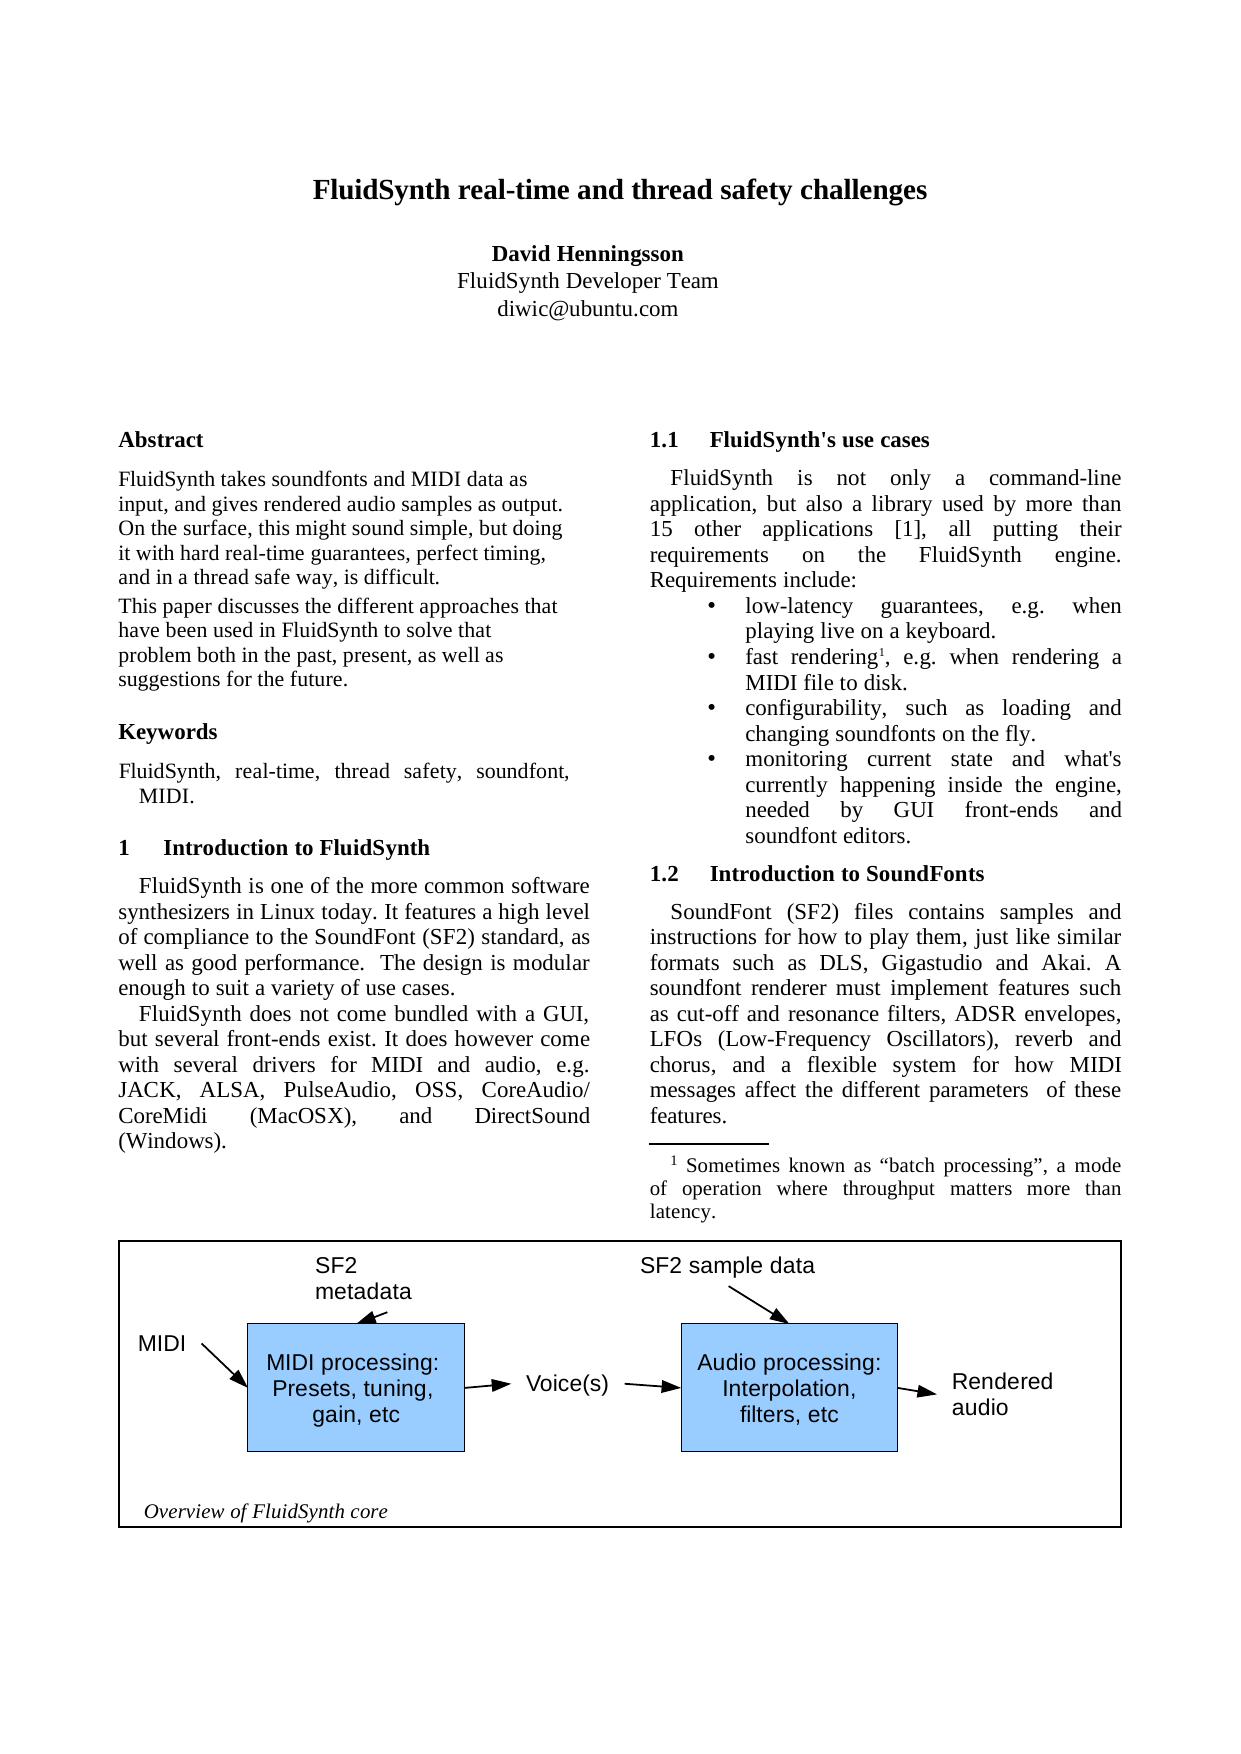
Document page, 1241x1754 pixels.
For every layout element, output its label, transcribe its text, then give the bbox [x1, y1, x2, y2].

subtitle Abstract [118, 427, 591, 453]
text FluidSynth takes soundfonts and MIDI data as input, and gives rendered audio samples as output. On the surface, this might sound simple, but doing it with hard real-time guarantees, perfect timing, and in a thread safe way, is difficult. [118, 467, 570, 590]
text FluidSynth, real-time, thread safety, soundfont, MIDI. [118, 759, 570, 808]
subtitle FluidSynth's use cases [649, 427, 1122, 453]
text FluidSynth does not come bundled with a GUI, but several front-ends exist. It does however come with several drivers for MIDI and audio, e.g. JACK, ALSA, PulseAudio, OSS, CoreAudio/ CoreMidi (MacOSX), and DirectSound (Windows). [118, 1001, 591, 1154]
text FluidSynth is one of the more common software synthesizers in Linux today. It features a high level of compliance to the SoundFont (SF2) standard, as well as good performance. The design is modular enough to suit a variety of use cases. [118, 873, 591, 1001]
subtitle Introduction to SoundFonts [649, 861, 1122, 886]
text FluidSynth is not only a command-line application, but also a library used by more than 15 other applications [1], all putting their requirements on the FluidSynth engine. Requirements include: [649, 465, 1122, 593]
table_header David Henningsson FluidSynth Developer Team diwic@ubuntu.com [43, 239, 1112, 364]
text This paper discusses the different approaches that have been used in FluidSynth to solve that problem both in the past, present, as well as suggestions for the future. [118, 594, 570, 692]
list monitoring current state and what's currently happening inside the engine, needed by GUI front-ends and soundfont editors. [708, 746, 1122, 848]
list Sometimes known as “batch processing”, a mode of operation where throughput matters more than latency. [649, 1152, 1122, 1222]
subtitle Introduction to FluidSynth [118, 835, 591, 861]
list configurability, such as loading and changing soundfonts on the fly. [708, 695, 1122, 746]
text Overview of FluidSynth core [123, 1500, 1117, 1523]
list low-latency guarantees, e.g. when playing live on a keyboard. [708, 593, 1122, 644]
title FluidSynth real-time and thread safety challenges [118, 173, 1122, 206]
list fast rendering, e.g. when rendering a MIDI file to disk. [708, 644, 1122, 695]
subtitle Keywords [118, 719, 591, 744]
text SoundFont (SF2) files contains samples and instructions for how to play them, just like similar formats such as DLS, Gigastudio and Akai. A soundfont renderer must implement features such as cut-off and resonance filters, ADSR envelopes, LFOs (Low-Frequency Oscillators), reverb and chorus, and a flexible system for how MIDI messages affect the different parameters of these features. [649, 899, 1122, 1128]
